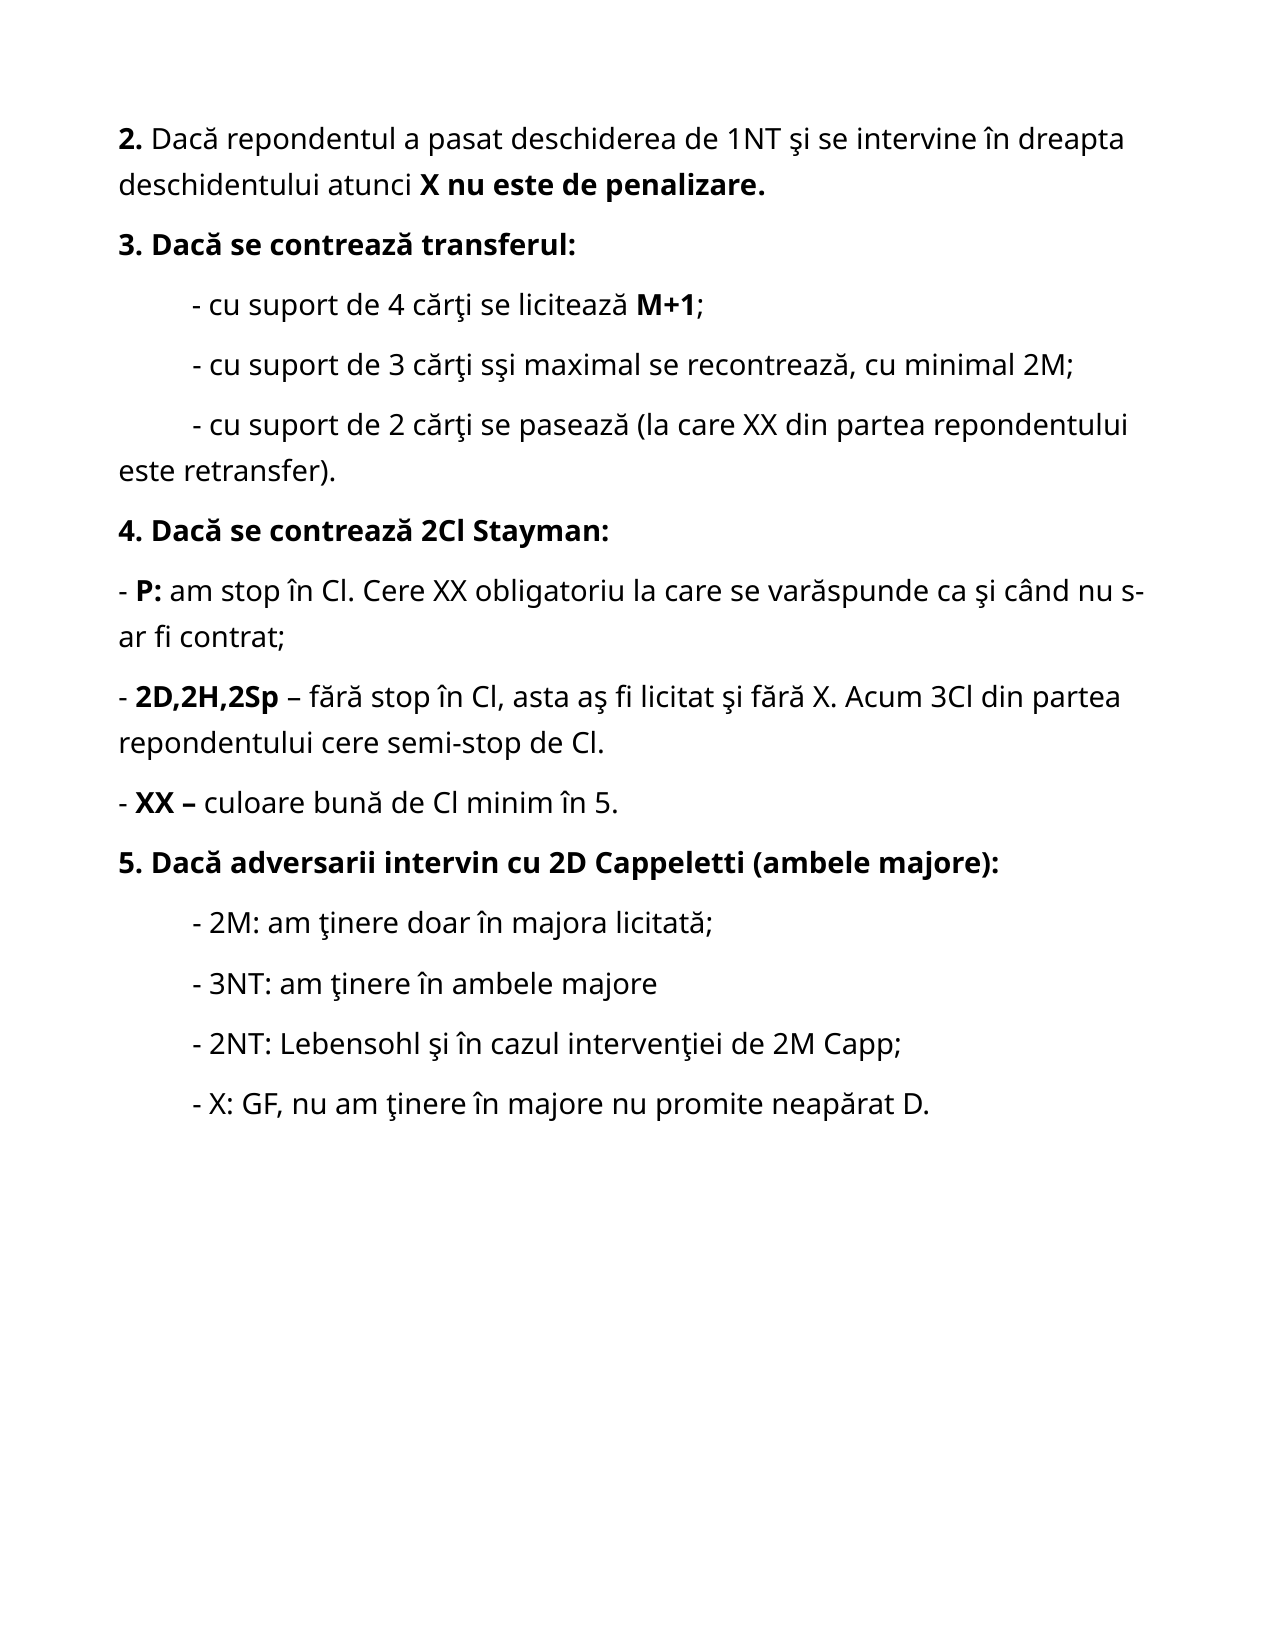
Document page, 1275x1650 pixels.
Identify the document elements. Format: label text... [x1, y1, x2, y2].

text 3. Dacă se contrează transferul: [118, 224, 1157, 264]
text - 2M: am ţinere doar în majora licitată; [118, 903, 1157, 942]
text 2. Dacă repondentul a pasat deschiderea de 1NT şi se intervine în dreapta deschidentului atunci X nu este de penalizare. [118, 118, 1157, 203]
text - cu suport de 2 cărţi se pasează (la care XX din partea repondentului este retransfer). [118, 404, 1157, 490]
text - cu suport de 4 cărţi se licitează M+1; [192, 284, 1157, 324]
text - 2NT: Lebensohl şi în cazul intervenţiei de 2M Capp; [118, 1023, 1157, 1063]
text - XX – culoare bună de Cl minim în 5. [118, 782, 1157, 822]
text 5. Dacă adversarii intervin cu 2D Cappeletti (ambele majore): [118, 842, 1157, 882]
text - 2D,2H,2Sp – fără stop în Cl, asta aş fi licitat şi fără X. Acum 3Cl din partea repondentului cere semi-stop de Cl. [118, 676, 1157, 762]
text 4. Dacă se contrează 2Cl Stayman: [118, 510, 1157, 550]
text - cu suport de 3 cărţi sşi maximal se recontrează, cu minimal 2M; [118, 344, 1157, 384]
text - 3NT: am ţinere în ambele majore [118, 963, 1157, 1003]
text - X: GF, nu am ţinere în majore nu promite neapărat D. [118, 1083, 1157, 1123]
text - P: am stop în Cl. Cere XX obligatoriu la care se varăspunde ca şi când nu s-ar fi contrat; [118, 571, 1157, 656]
